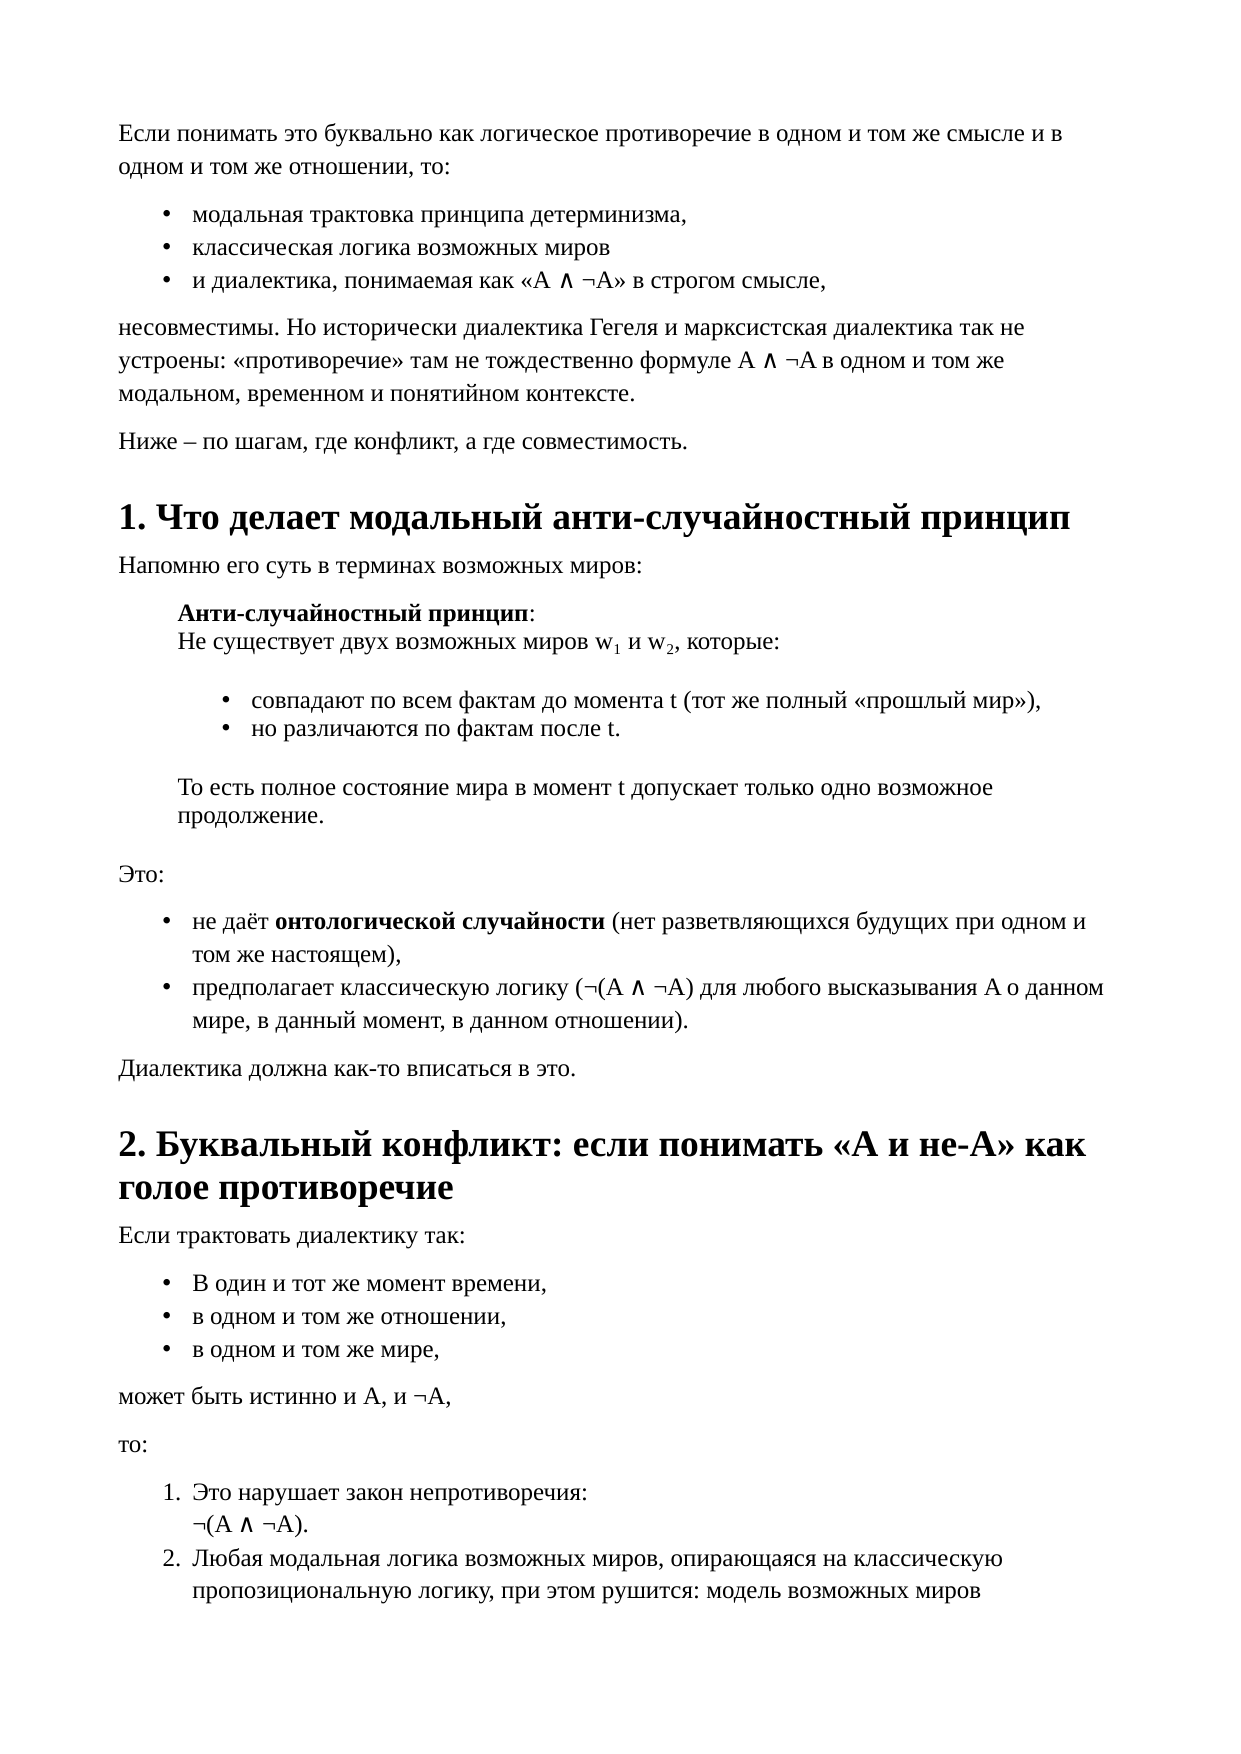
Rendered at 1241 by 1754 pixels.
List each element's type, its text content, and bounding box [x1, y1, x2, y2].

list в одном и том же отношении, [162, 1301, 1122, 1329]
list модальная трактовка принципа детерминизма, [162, 199, 1122, 227]
list не даёт онтологической случайности (нет разветвляющихся будущих при одном и том же настоящем), [162, 906, 1122, 968]
list предполагает классическую логику (¬(A ∧ ¬A) для любого высказывания A о данном мире, в данный момент, в данном отношении). [162, 972, 1122, 1034]
text может быть истинно и A, и ¬A, [118, 1381, 1122, 1410]
list Любая модальная логика возможных миров, опирающаяся на классическую пропозициональную логику, при этом рушится: модель возможных миров [162, 1543, 1122, 1604]
list Это нарушает закон непротиворечия: ¬(A ∧ ¬A). [162, 1477, 1122, 1538]
text Напомню его суть в терминах возможных миров: [118, 550, 1122, 579]
text Если трактовать диалектику так: [118, 1220, 1122, 1249]
subtitle 1. Что делает модальный анти-случайностный принцип [118, 494, 1122, 538]
text Если понимать это буквально как логическое противоречие в одном и том же смысле и в одном и том же отношении, то: [118, 118, 1122, 180]
list классическая логика возможных миров [162, 232, 1122, 261]
text Анти-случайностный принцип: Не существует двух возможных миров w₁ и w₂, которые: [177, 598, 1063, 655]
list и диалектика, понимаемая как «А ∧ ¬A» в строгом смысле, [162, 265, 1122, 293]
text Ниже – по шагам, где конфликт, а где совместимость. [118, 426, 1122, 455]
text Это: [118, 859, 1122, 887]
subtitle 2. Буквальный конфликт: если понимать «А и не-А» как голое противоречие [118, 1121, 1122, 1208]
text Диалектика должна как-то вписаться в это. [118, 1053, 1122, 1082]
list но различаются по фактам после t. [222, 713, 1063, 742]
list В один и тот же момент времени, [162, 1268, 1122, 1296]
text то: [118, 1429, 1122, 1458]
text несовместимы. Но исторически диалектика Гегеля и марксистская диалектика так не устроены: «противоречие» там не тождественно формуле A ∧ ¬A в одном и том же модальном, временном и понятийном контексте. [118, 312, 1122, 407]
list совпадают по всем фактам до момента t (тот же полный «прошлый мир»), [222, 685, 1063, 713]
text То есть полное состояние мира в момент t допускает только одно возможное продолжение. [177, 772, 1063, 829]
list в одном и том же мире, [162, 1334, 1122, 1362]
